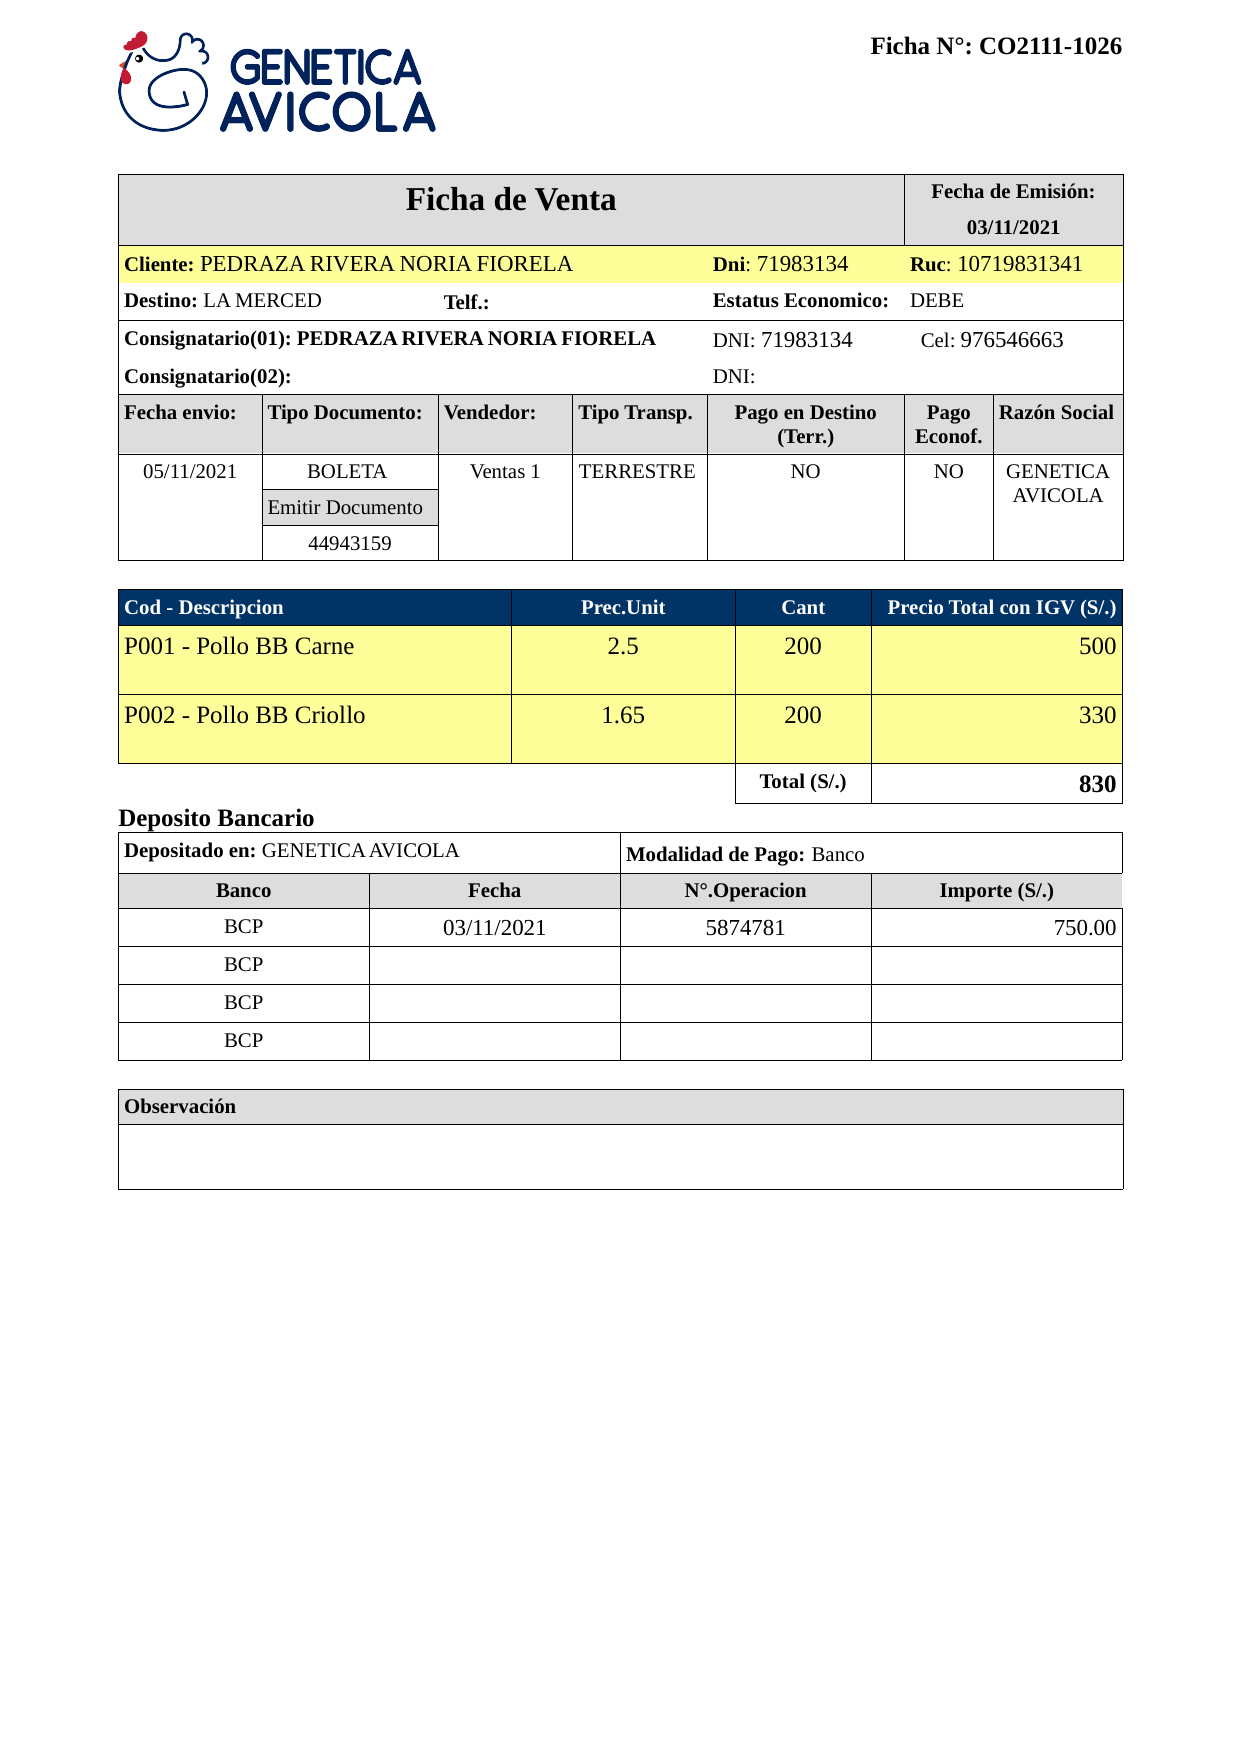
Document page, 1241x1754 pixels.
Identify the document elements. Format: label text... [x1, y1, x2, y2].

table_cell [621, 947, 871, 984]
table_cell N°.Operacion [621, 874, 871, 908]
table_header Modalidad de Pago: Banco [621, 833, 1122, 872]
table_cell Dni: 71983134 [707, 246, 904, 283]
table_cell TERRESTRE [573, 455, 707, 560]
table_cell [872, 985, 1122, 1022]
table_cell BCP [119, 909, 369, 946]
table_cell NO [708, 455, 904, 560]
table_cell Pago en Destino (Terr.) [708, 395, 904, 453]
table_cell 03/11/2021 [905, 209, 1123, 245]
table_cell 330 [872, 695, 1122, 763]
table_header Observación [119, 1090, 1123, 1124]
table_header Precio Total con IGV (S/.) [872, 590, 1122, 625]
table_cell Consignatario(01): PEDRAZA RIVERA NORIA FIORELA [119, 321, 707, 358]
table_cell [370, 947, 620, 984]
picture [118, 31, 436, 132]
table_cell Tipo Transp. [573, 395, 707, 453]
table_cell Cel: 976546663 [915, 321, 1123, 358]
table_cell GENETICA AVICOLA [994, 455, 1123, 560]
table_cell 750.00 [872, 909, 1122, 946]
table_cell 44943159 [263, 526, 438, 560]
table_cell [872, 1023, 1122, 1060]
table_cell Estatus Economico: [707, 283, 904, 320]
table_cell Telf.: [438, 283, 707, 320]
table_cell BOLETA [263, 455, 438, 489]
table_cell 200 [736, 626, 871, 694]
table_cell P001 - Pollo BB Carne [119, 626, 511, 694]
table_cell [370, 1023, 620, 1060]
table_header Fecha de Emisión: [905, 175, 1123, 209]
table_cell 500 [872, 626, 1122, 694]
table_cell 1.65 [512, 695, 735, 763]
table_cell NO [905, 455, 993, 560]
table_cell 5874781 [621, 909, 871, 946]
table_cell Cliente: PEDRAZA RIVERA NORIA FIORELA [119, 246, 707, 283]
table_cell Importe (S/.) [872, 874, 1122, 908]
table_cell Destino: LA MERCED [119, 283, 438, 320]
table_cell [118, 764, 511, 803]
table_header Depositado en: GENETICA AVICOLA [119, 833, 620, 872]
table_cell Tipo Documento: [263, 395, 438, 453]
table_cell [119, 1125, 1123, 1189]
table_cell BCP [119, 985, 369, 1022]
table_cell [872, 947, 1122, 984]
table_cell 200 [736, 695, 871, 763]
table_cell DNI: [707, 358, 1123, 394]
table_cell [511, 764, 735, 803]
text Deposito Bancario [118, 803, 1122, 832]
table_cell 05/11/2021 [119, 455, 262, 560]
table_header Cod - Descripcion [119, 590, 511, 625]
table_cell Fecha [370, 874, 620, 908]
table_cell DNI: 71983134 [707, 321, 915, 358]
table_cell [370, 985, 620, 1022]
table_cell 830 [872, 764, 1122, 803]
table_cell Banco [119, 874, 369, 908]
table_cell Emitir Documento [263, 490, 438, 525]
table_cell Ruc: 10719831341 [904, 246, 1123, 283]
table_cell Vendedor: [439, 395, 572, 453]
table_cell Fecha envio: [119, 395, 262, 453]
table_cell Ventas 1 [439, 455, 572, 560]
table_cell P002 - Pollo BB Criollo [119, 695, 511, 763]
table_cell BCP [119, 947, 369, 984]
table_cell [621, 985, 871, 1022]
table_header Prec.Unit [512, 590, 735, 625]
table_cell Razón Social [994, 395, 1123, 453]
table_cell Consignatario(02): [119, 358, 707, 394]
table_header Ficha de Venta [119, 175, 904, 245]
table_cell Total (S/.) [736, 764, 871, 803]
table_cell Pago Econof. [905, 395, 993, 453]
table_cell DEBE [904, 283, 1123, 320]
table_cell 2.5 [512, 626, 735, 694]
table_cell [621, 1023, 871, 1060]
table_cell BCP [119, 1023, 369, 1060]
table_header Cant [736, 590, 871, 625]
table_cell 03/11/2021 [370, 909, 620, 946]
